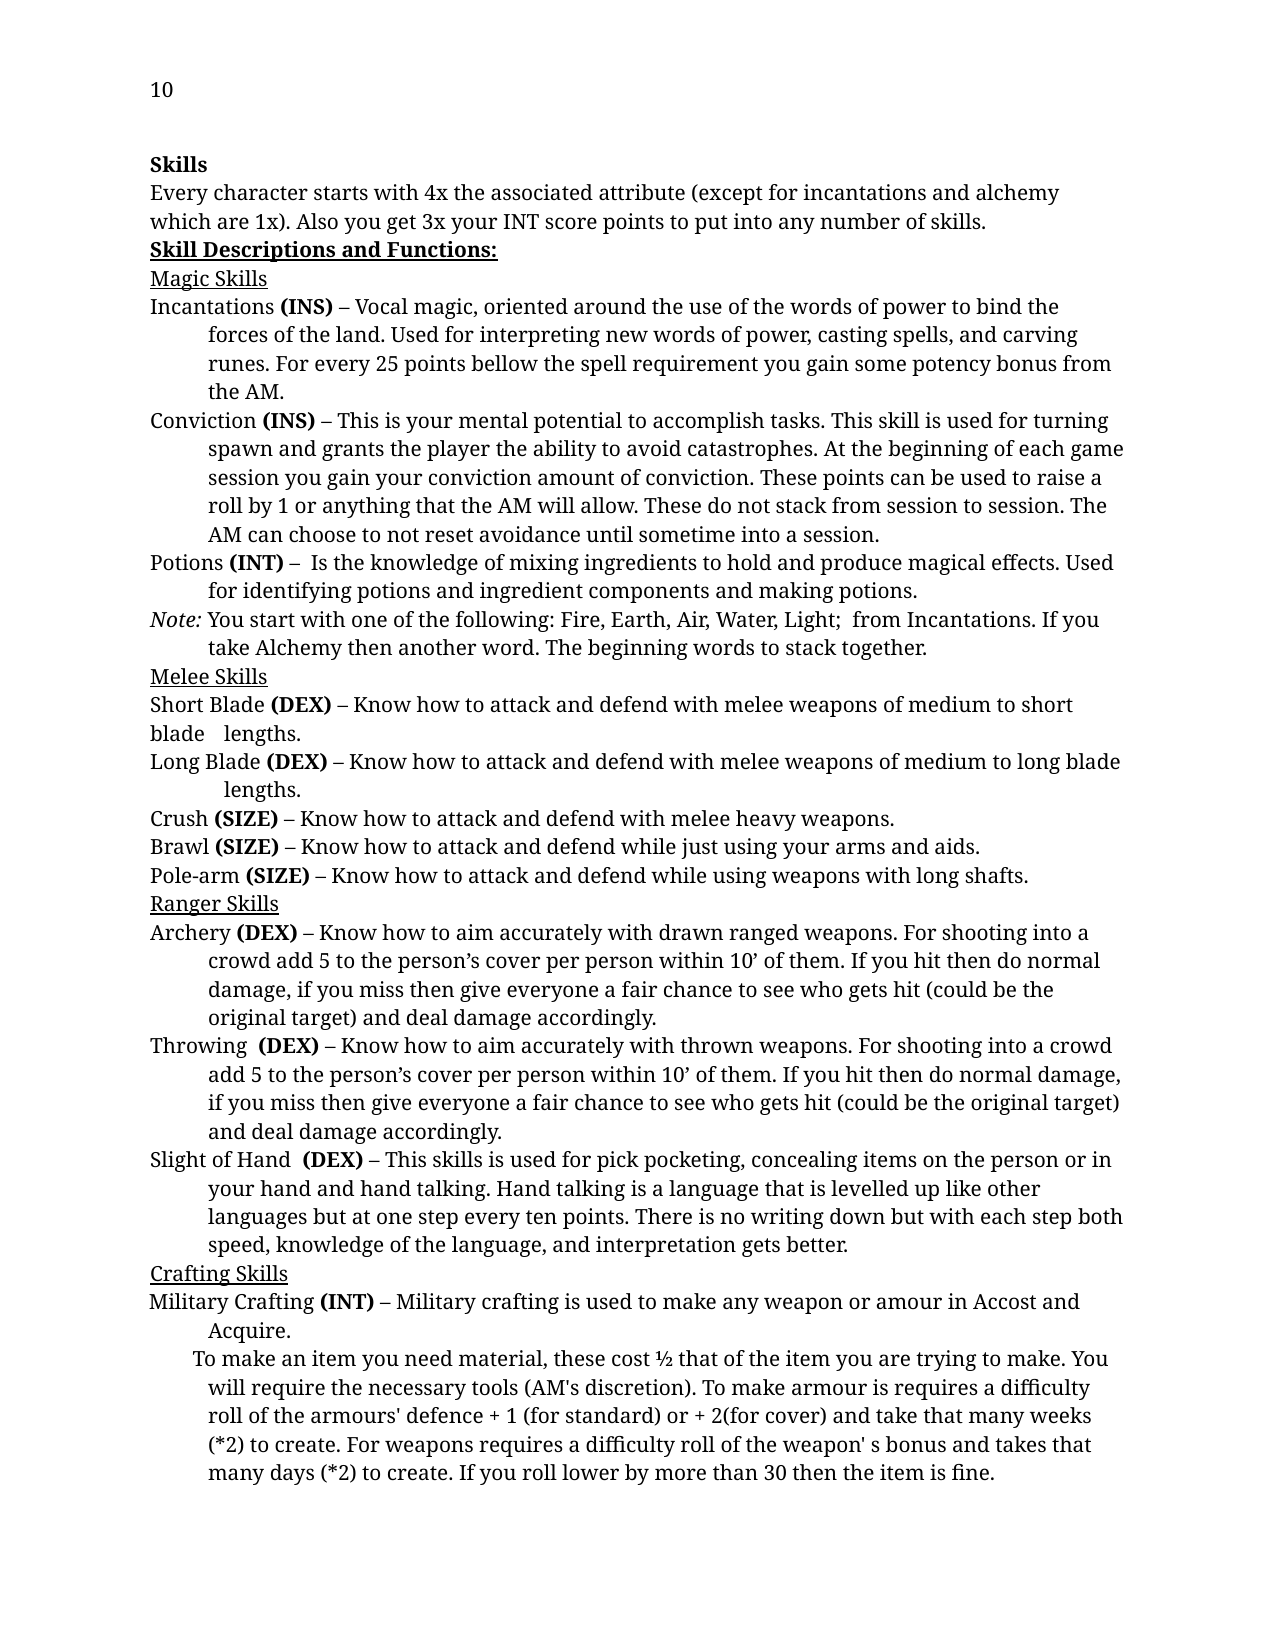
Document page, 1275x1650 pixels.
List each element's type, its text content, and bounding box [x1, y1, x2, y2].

text Magic Skills [150, 264, 1125, 292]
text Slight of Hand (DEX) – This skills is used for pick pocketing, concealing items on the person or in your hand and hand talking. Hand talking is a language that is levelled up like other languages but at one step every ten points. There is no writing down but with each step both speed, knowledge of the language, and interpretation gets better. [150, 1145, 1125, 1259]
text Skill Descriptions and Functions: [150, 235, 1125, 264]
text To make an item you need material, these cost ½ that of the item you are trying to make. You will require the necessary tools (AM's discretion). To make armour is requires a difficulty roll of the armours' defence + 1 (for standard) or + 2(for cover) and take that many weeks (*2) to create. For weapons requires a difficulty roll of the weapon' s bonus and takes that many days (*2) to create. If you roll lower by more than 30 then the item is fine. [192, 1344, 1125, 1487]
text Incantations (INS) – Vocal magic, oriented around the use of the words of power to bind the forces of the land. Used for interpreting new words of power, casting spells, and carving runes. For every 25 points bellow the spell requirement you gain some potency bonus from the AM. [150, 292, 1125, 406]
text Ranger Skills [150, 889, 1125, 918]
text Crafting Skills [150, 1259, 1125, 1287]
text Brawl (SIZE) – Know how to attack and defend while just using your arms and aids. [150, 832, 1125, 861]
text Every character starts with 4x the associated attribute (except for incantations and alchemy which are 1x). Also you get 3x your INT score points to put into any number of skills. [150, 178, 1125, 235]
text Note: You start with one of the following: Fire, Earth, Air, Water, Light; from Incantations. If you take Alchemy then another word. The beginning words to stack together. [150, 605, 1125, 662]
text Long Blade (DEX) – Know how to attack and defend with melee weapons of medium to long blade lengths. [150, 747, 1125, 804]
text Archery (DEX) – Know how to aim accurately with drawn ranged weapons. For shooting into a crowd add 5 to the person’s cover per person within 10’ of them. If you hit then do normal damage, if you miss then give everyone a fair chance to see who gets hit (could be the original target) and deal damage accordingly. [150, 918, 1125, 1032]
text Throwing (DEX) – Know how to aim accurately with thrown weapons. For shooting into a crowd add 5 to the person’s cover per person within 10’ of them. If you hit then do normal damage, if you miss then give everyone a fair chance to see who gets hit (could be the original target) and deal damage accordingly. [150, 1032, 1125, 1145]
text Potions (INT) – Is the knowledge of mixing ingredients to hold and produce magical effects. Used for identifying potions and ingredient components and making potions. [150, 548, 1125, 605]
text Military Crafting (INT) – Military crafting is used to make any weapon or amour in Accost and Acquire. [148, 1287, 1125, 1344]
text Short Blade (DEX) – Know how to attack and defend with melee weapons of medium to short blade lengths. [150, 690, 1125, 747]
text Crush (SIZE) – Know how to attack and defend with melee heavy weapons. [150, 804, 1125, 832]
text Pole-arm (SIZE) – Know how to attack and defend while using weapons with long shafts. [150, 861, 1125, 889]
text Conviction (INS) – This is your mental potential to accomplish tasks. This skill is used for turning spawn and grants the player the ability to avoid catastrophes. At the beginning of each game session you gain your conviction amount of conviction. These points can be used to raise a roll by 1 or anything that the AM will allow. These do not stack from session to session. The AM can choose to not reset avoidance until sometime into a session. [150, 406, 1125, 548]
text Melee Skills [150, 662, 1125, 690]
text Skills [150, 150, 1125, 178]
